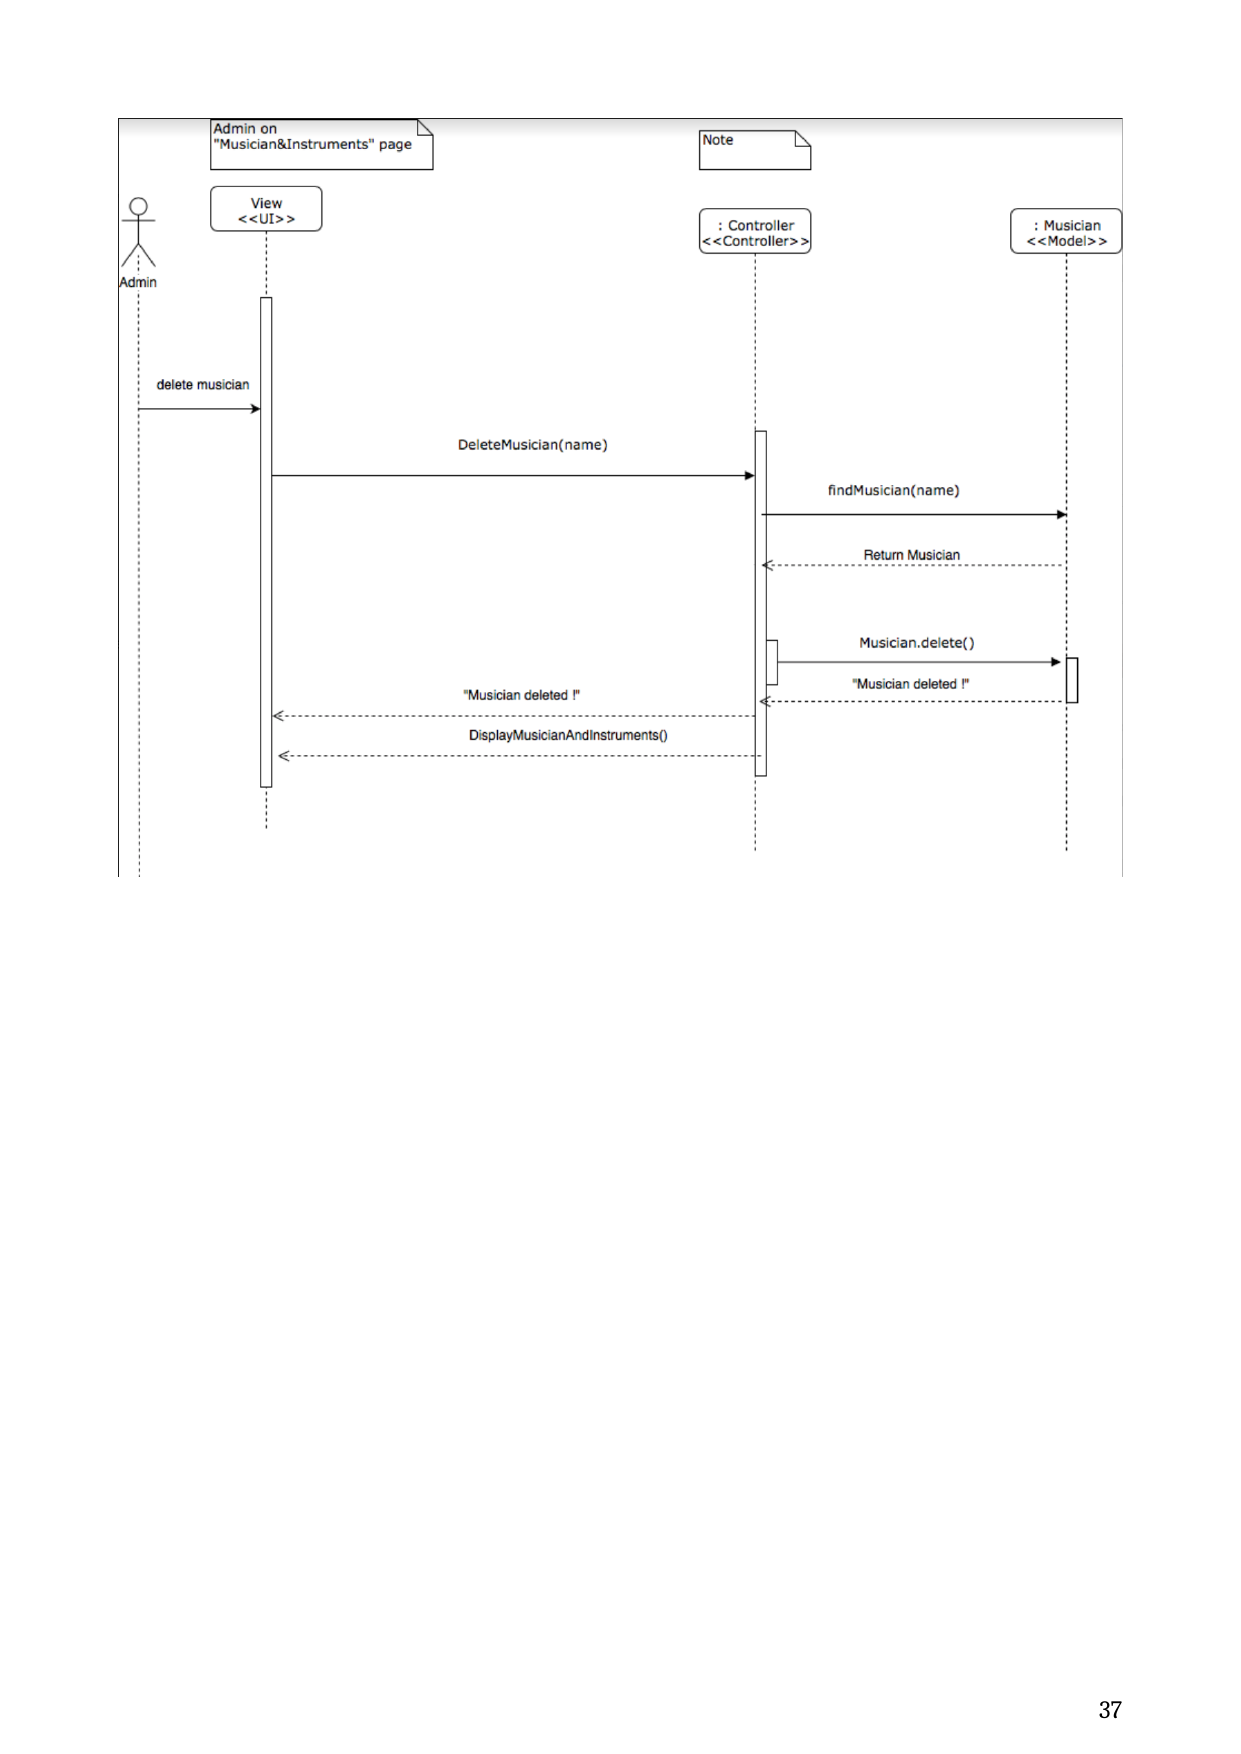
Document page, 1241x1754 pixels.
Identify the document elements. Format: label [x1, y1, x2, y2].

picture [118, 118, 1123, 877]
